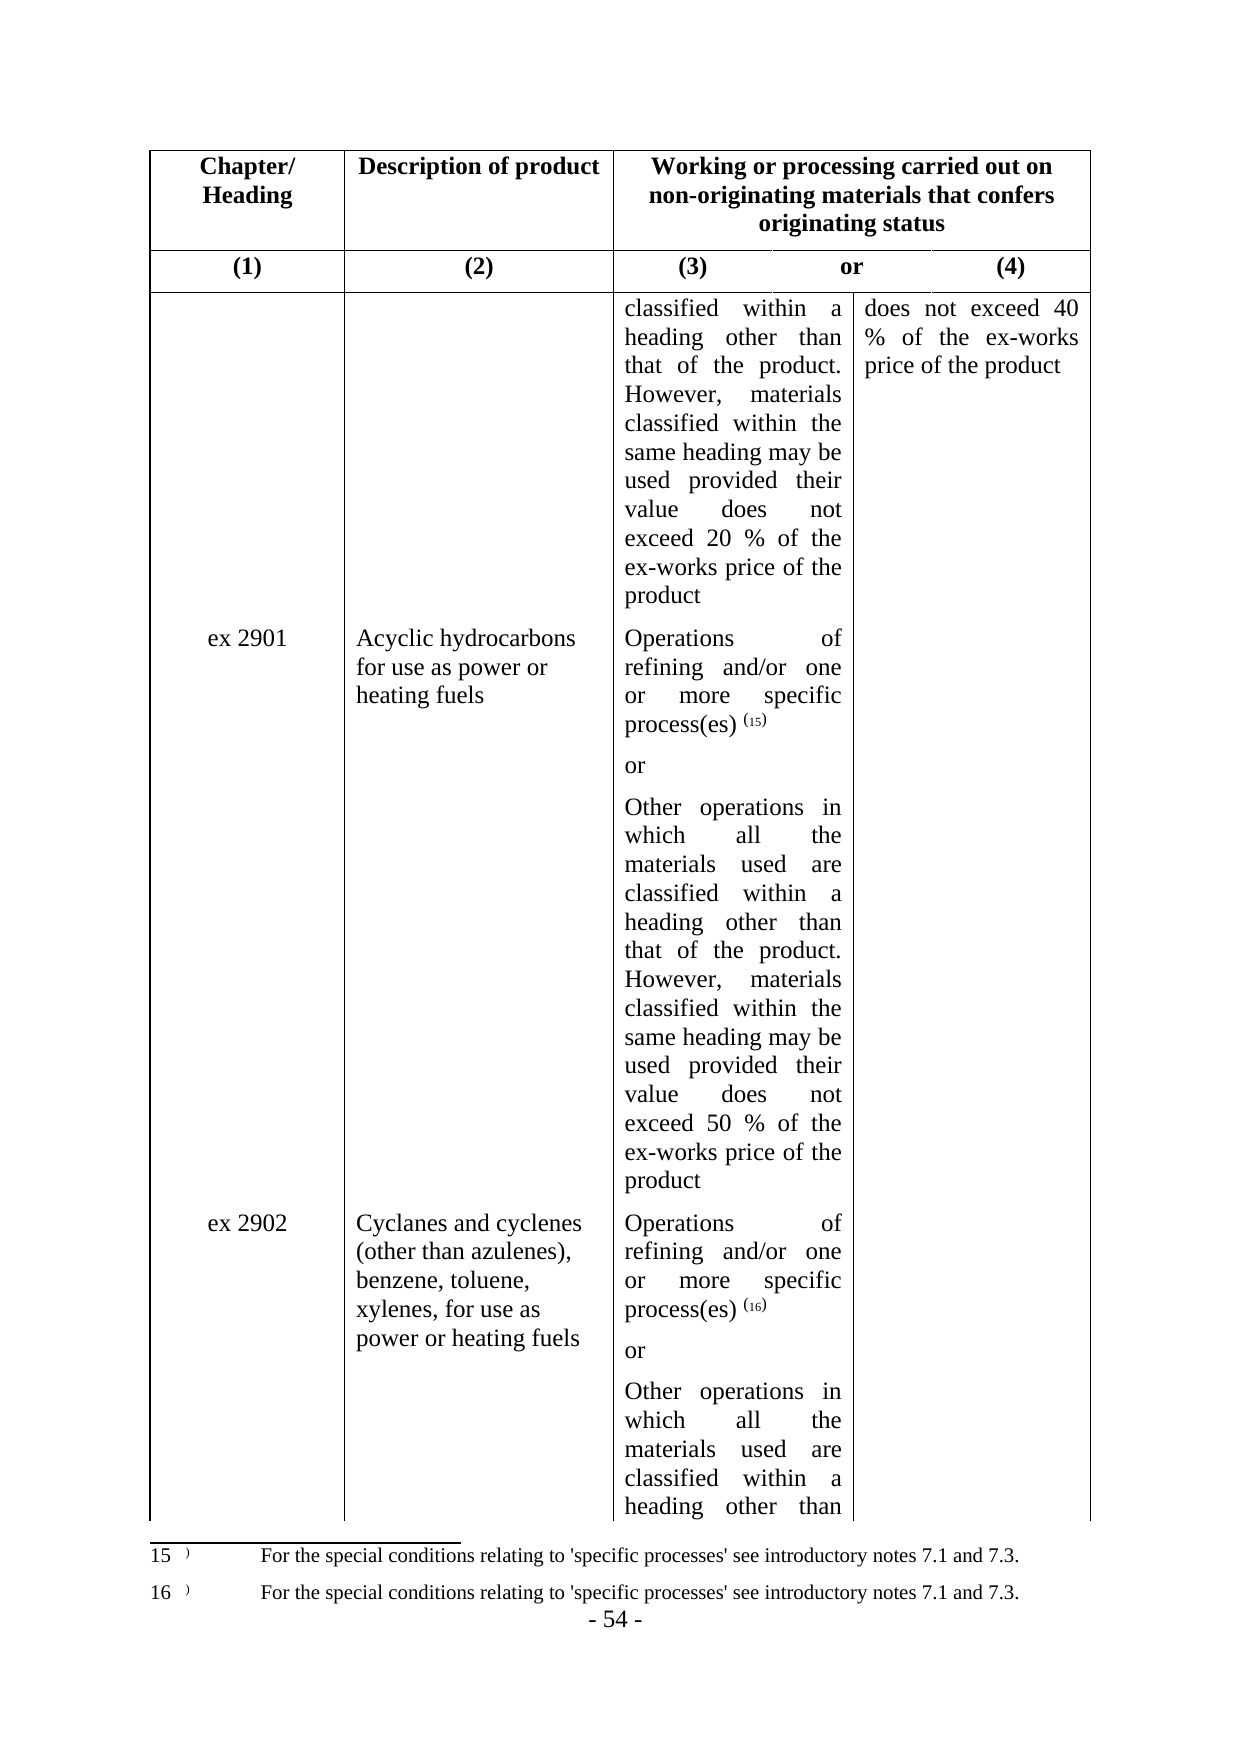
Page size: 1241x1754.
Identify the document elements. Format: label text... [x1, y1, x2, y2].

table_cell Operations of refining and/or one or more specific process(es) () or Other operations in which all the materials used are classified within a heading other than that of the product. However, materials classified within the same heading may be used provided their value does not exceed 50 % of the ex-works price of the product [614, 623, 853, 1207]
table_header Working or processing carried out on non-originating materials that confers originating status [614, 151, 1090, 250]
table_cell or [773, 251, 931, 292]
table_cell (3) [614, 251, 772, 292]
table_header Description of product [345, 151, 613, 250]
table_cell does not exceed 40 % of the ex-works price of the product [854, 293, 1090, 622]
table_cell classified within a heading other than that of the product. However, materials classified within the same heading may be used provided their value does not exceed 20 % of the ex-works price of the product [614, 293, 853, 622]
table_cell [854, 1208, 1090, 1520]
table_cell ex 2902 [151, 1208, 344, 1520]
table_cell Cyclanes and cyclenes (other than azulenes), benzene, toluene, xylenes, for use as power or heating fuels [345, 1208, 613, 1520]
table_cell Acyclic hydrocarbons for use as power or heating fuels [345, 623, 613, 1207]
table_cell ex 2901 [151, 623, 344, 1207]
table_cell [854, 623, 1090, 1207]
table_cell (2) [345, 251, 613, 292]
table_cell Operations of refining and/or one or more specific process(es) () or Other operations in which all the materials used are classified within a heading other than [614, 1208, 853, 1520]
table_cell (1) [151, 251, 344, 292]
table_cell [345, 293, 613, 622]
table_cell (4) [932, 251, 1090, 292]
table_header Chapter/Heading [151, 151, 344, 250]
table_cell [151, 293, 344, 622]
